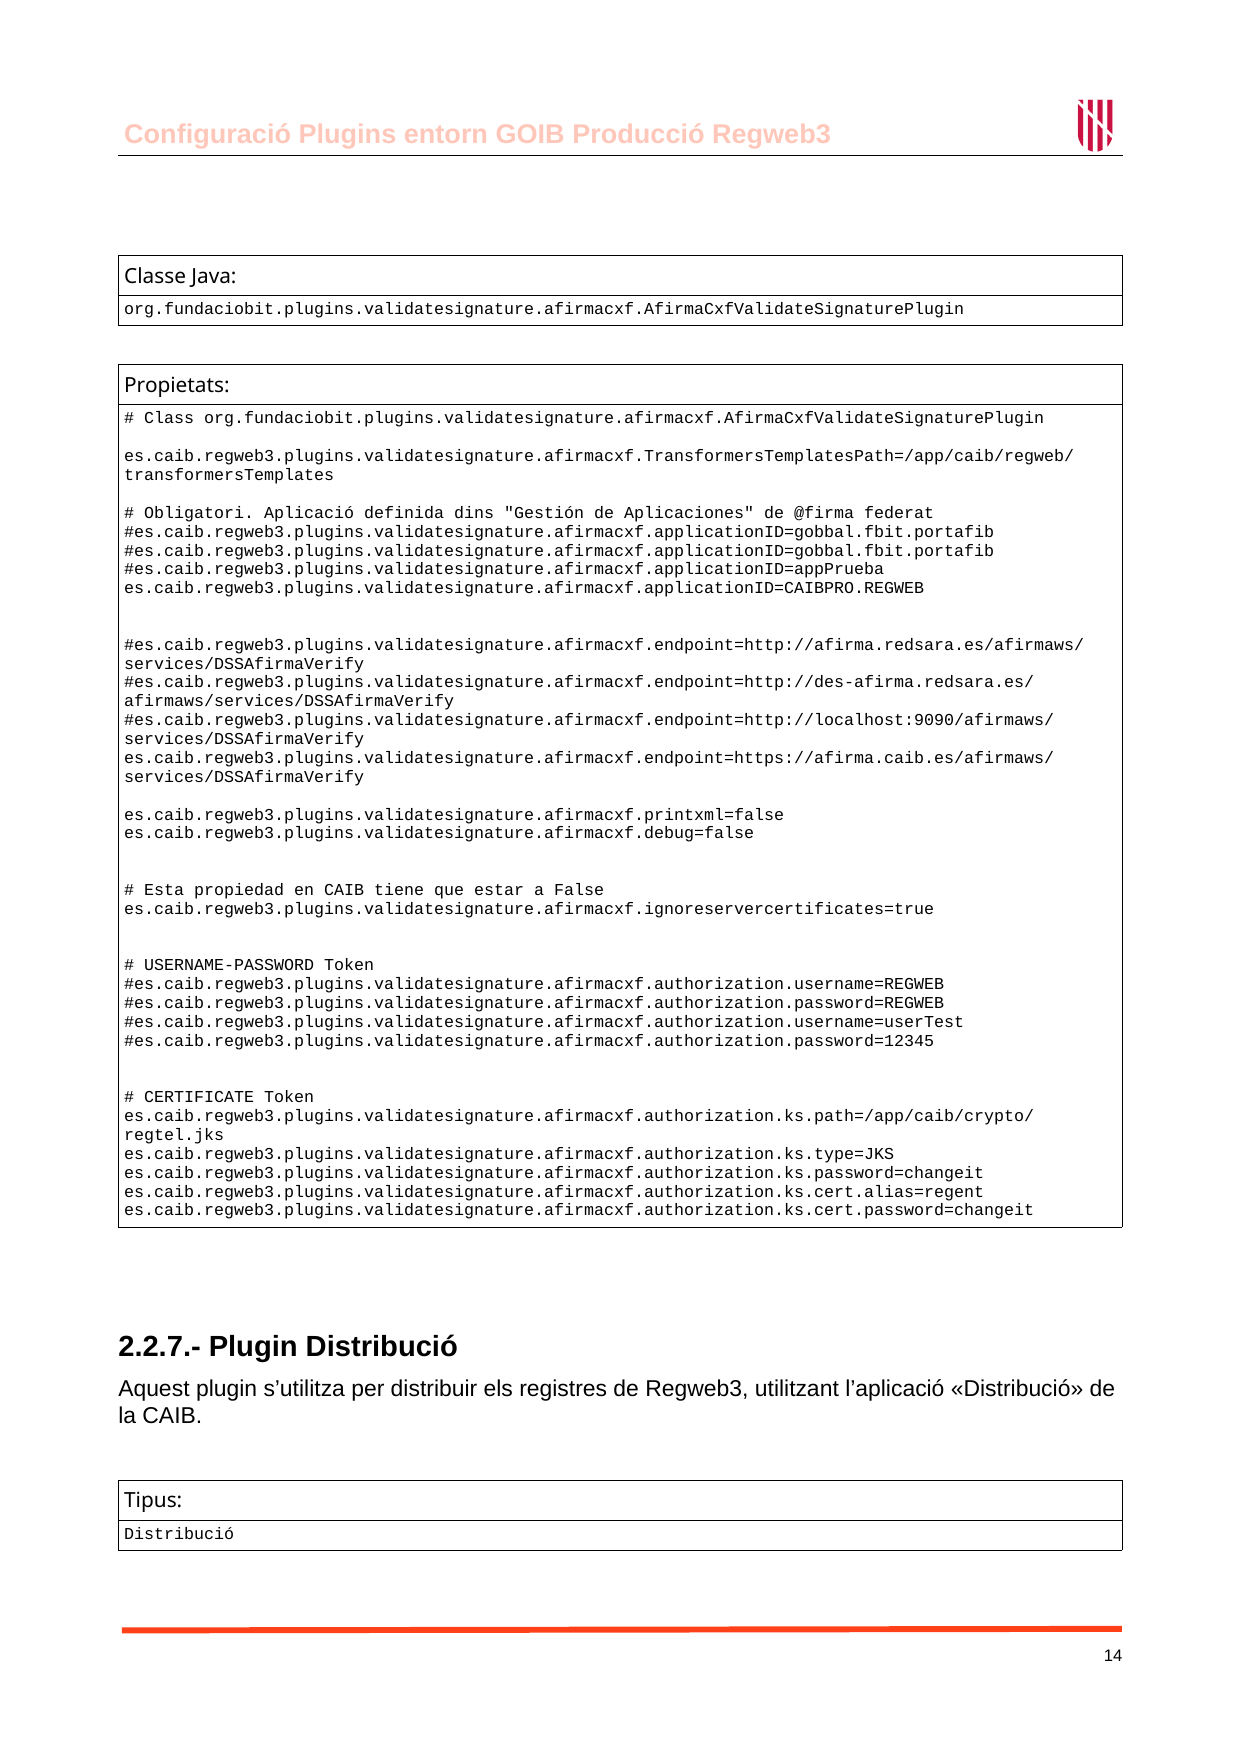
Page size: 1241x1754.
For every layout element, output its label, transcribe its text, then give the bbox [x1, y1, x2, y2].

table_header Tipus: [119, 1481, 1122, 1519]
subtitle Plugin Distribució [118, 1329, 1122, 1363]
table_header Classe Java: [119, 256, 1122, 295]
table_header Propietats: [119, 365, 1122, 404]
table_cell # Class org.fundaciobit.plugins.validatesignature.afirmacxf.AfirmaCxfValidateSignaturePlugin es.caib.regweb3.plugins.validatesignature.afirmacxf.TransformersTemplatesPath=/app/caib/regweb/transformersTemplates # Obligatori. Aplicació definida dins "Gestión de Aplicaciones" de @firma federat #es.caib.regweb3.plugins.validatesignature.afirmacxf.applicationID=gobbal.fbit.portafib #es.caib.regweb3.plugins.validatesignature.afirmacxf.applicationID=gobbal.fbit.portafib #es.caib.regweb3.plugins.validatesignature.afirmacxf.applicationID=appPrueba es.caib.regweb3.plugins.validatesignature.afirmacxf.applicationID=CAIBPRO.REGWEB #es.caib.regweb3.plugins.validatesignature.afirmacxf.endpoint=http://afirma.redsara.es/afirmaws/services/DSSAfirmaVerify #es.caib.regweb3.plugins.validatesignature.afirmacxf.endpoint=http://des-afirma.redsara.es/afirmaws/services/DSSAfirmaVerify #es.caib.regweb3.plugins.validatesignature.afirmacxf.endpoint=http://localhost:9090/afirmaws/services/DSSAfirmaVerify es.caib.regweb3.plugins.validatesignature.afirmacxf.endpoint=https://afirma.caib.es/afirmaws/services/DSSAfirmaVerify es.caib.regweb3.plugins.validatesignature.afirmacxf.printxml=false es.caib.regweb3.plugins.validatesignature.afirmacxf.debug=false # Esta propiedad en CAIB tiene que estar a False es.caib.regweb3.plugins.validatesignature.afirmacxf.ignoreservercertificates=true # USERNAME-PASSWORD Token #es.caib.regweb3.plugins.validatesignature.afirmacxf.authorization.username=REGWEB #es.caib.regweb3.plugins.validatesignature.afirmacxf.authorization.password=REGWEB #es.caib.regweb3.plugins.validatesignature.afirmacxf.authorization.username=userTest #es.caib.regweb3.plugins.validatesignature.afirmacxf.authorization.password=12345 # CERTIFICATE Token es.caib.regweb3.plugins.validatesignature.afirmacxf.authorization.ks.path=/app/caib/crypto/regtel.jks es.caib.regweb3.plugins.validatesignature.afirmacxf.authorization.ks.type=JKS es.caib.regweb3.plugins.validatesignature.afirmacxf.authorization.ks.password=changeit es.caib.regweb3.plugins.validatesignature.afirmacxf.authorization.ks.cert.alias=regent es.caib.regweb3.plugins.validatesignature.afirmacxf.authorization.ks.cert.password=changeit [119, 405, 1122, 1227]
table_cell org.fundaciobit.plugins.validatesignature.afirmacxf.AfirmaCxfValidateSignaturePlugin [119, 296, 1122, 325]
picture [1075, 97, 1115, 153]
table_cell Distribució [119, 1521, 1122, 1550]
text Aquest plugin s’utilitza per distribuir els registres de Regweb3, utilitzant l’aplicació «Distribució» de la CAIB. [118, 1375, 1122, 1428]
